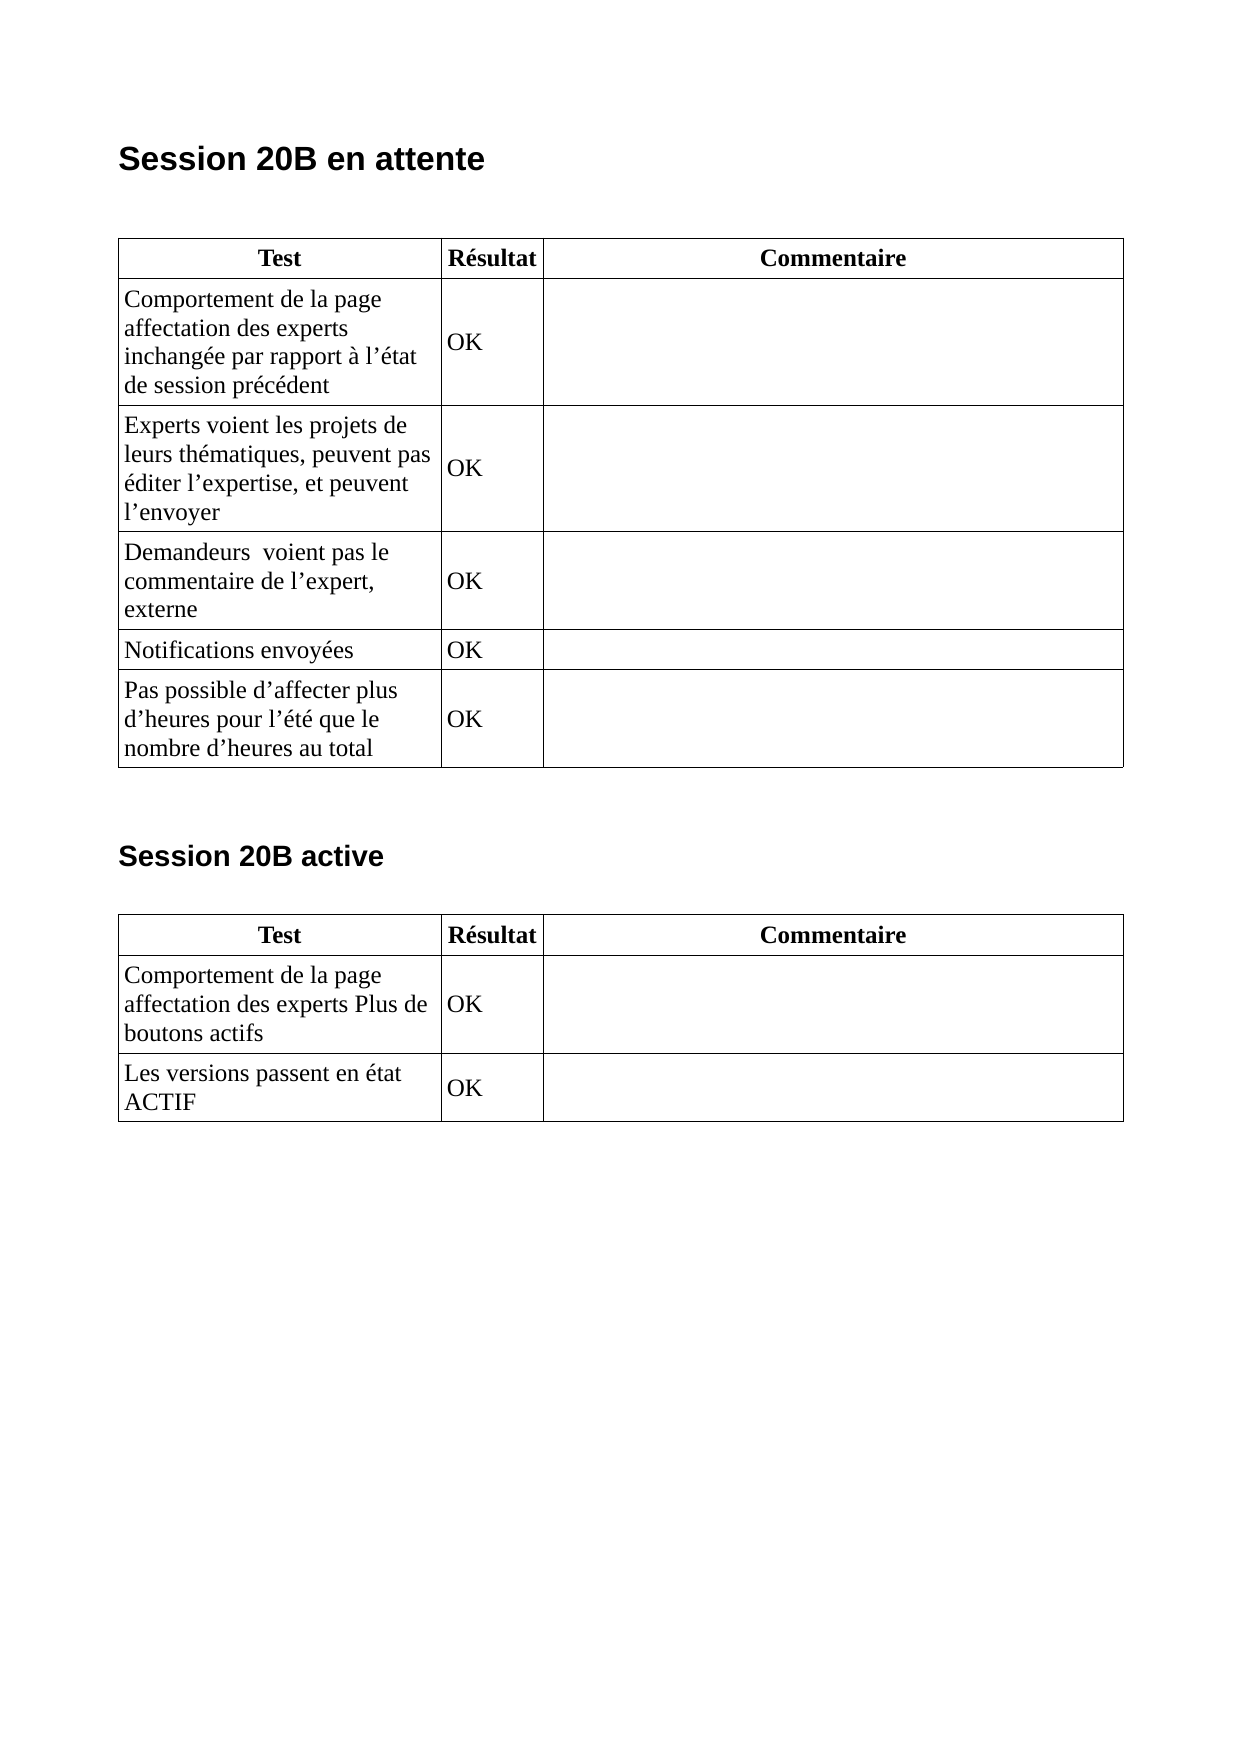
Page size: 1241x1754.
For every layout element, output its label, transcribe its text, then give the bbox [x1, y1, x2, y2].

table_cell Experts voient les projets de leurs thématiques, peuvent pas éditer l’expertise, et peuvent l’envoyer [119, 406, 441, 531]
table_header Test [119, 915, 441, 954]
table_cell Les versions passent en état ACTIF [119, 1054, 441, 1121]
table_cell [544, 956, 1123, 1052]
subtitle Session 20B active [118, 839, 1122, 873]
table_cell OK [442, 406, 543, 531]
table_cell [544, 532, 1123, 629]
table_cell Comportement de la page affectation des experts inchangée par rapport à l’état de session précédent [119, 279, 441, 404]
table_cell OK [442, 956, 543, 1052]
table_cell OK [442, 279, 543, 404]
table_header Commentaire [544, 239, 1123, 278]
table_cell OK [442, 630, 543, 669]
table_cell [544, 406, 1123, 531]
table_cell OK [442, 532, 543, 629]
table_cell OK [442, 1054, 543, 1121]
table_header Test [119, 239, 441, 278]
table_cell Comportement de la page affectation des experts Plus de boutons actifs [119, 956, 441, 1052]
table_cell [544, 279, 1123, 404]
subtitle Session 20B en attente [118, 139, 1122, 178]
table_cell OK [442, 670, 543, 767]
table_cell Pas possible d’affecter plus d’heures pour l’été que le nombre d’heures au total [119, 670, 441, 767]
table_cell [544, 670, 1123, 767]
table_cell [544, 630, 1123, 669]
table_cell Demandeurs voient pas le commentaire de l’expert, externe [119, 532, 441, 629]
table_cell [544, 1054, 1123, 1121]
table_header Résultat [442, 239, 543, 278]
table_header Résultat [442, 915, 543, 954]
table_cell Notifications envoyées [119, 630, 441, 669]
table_header Commentaire [544, 915, 1123, 954]
